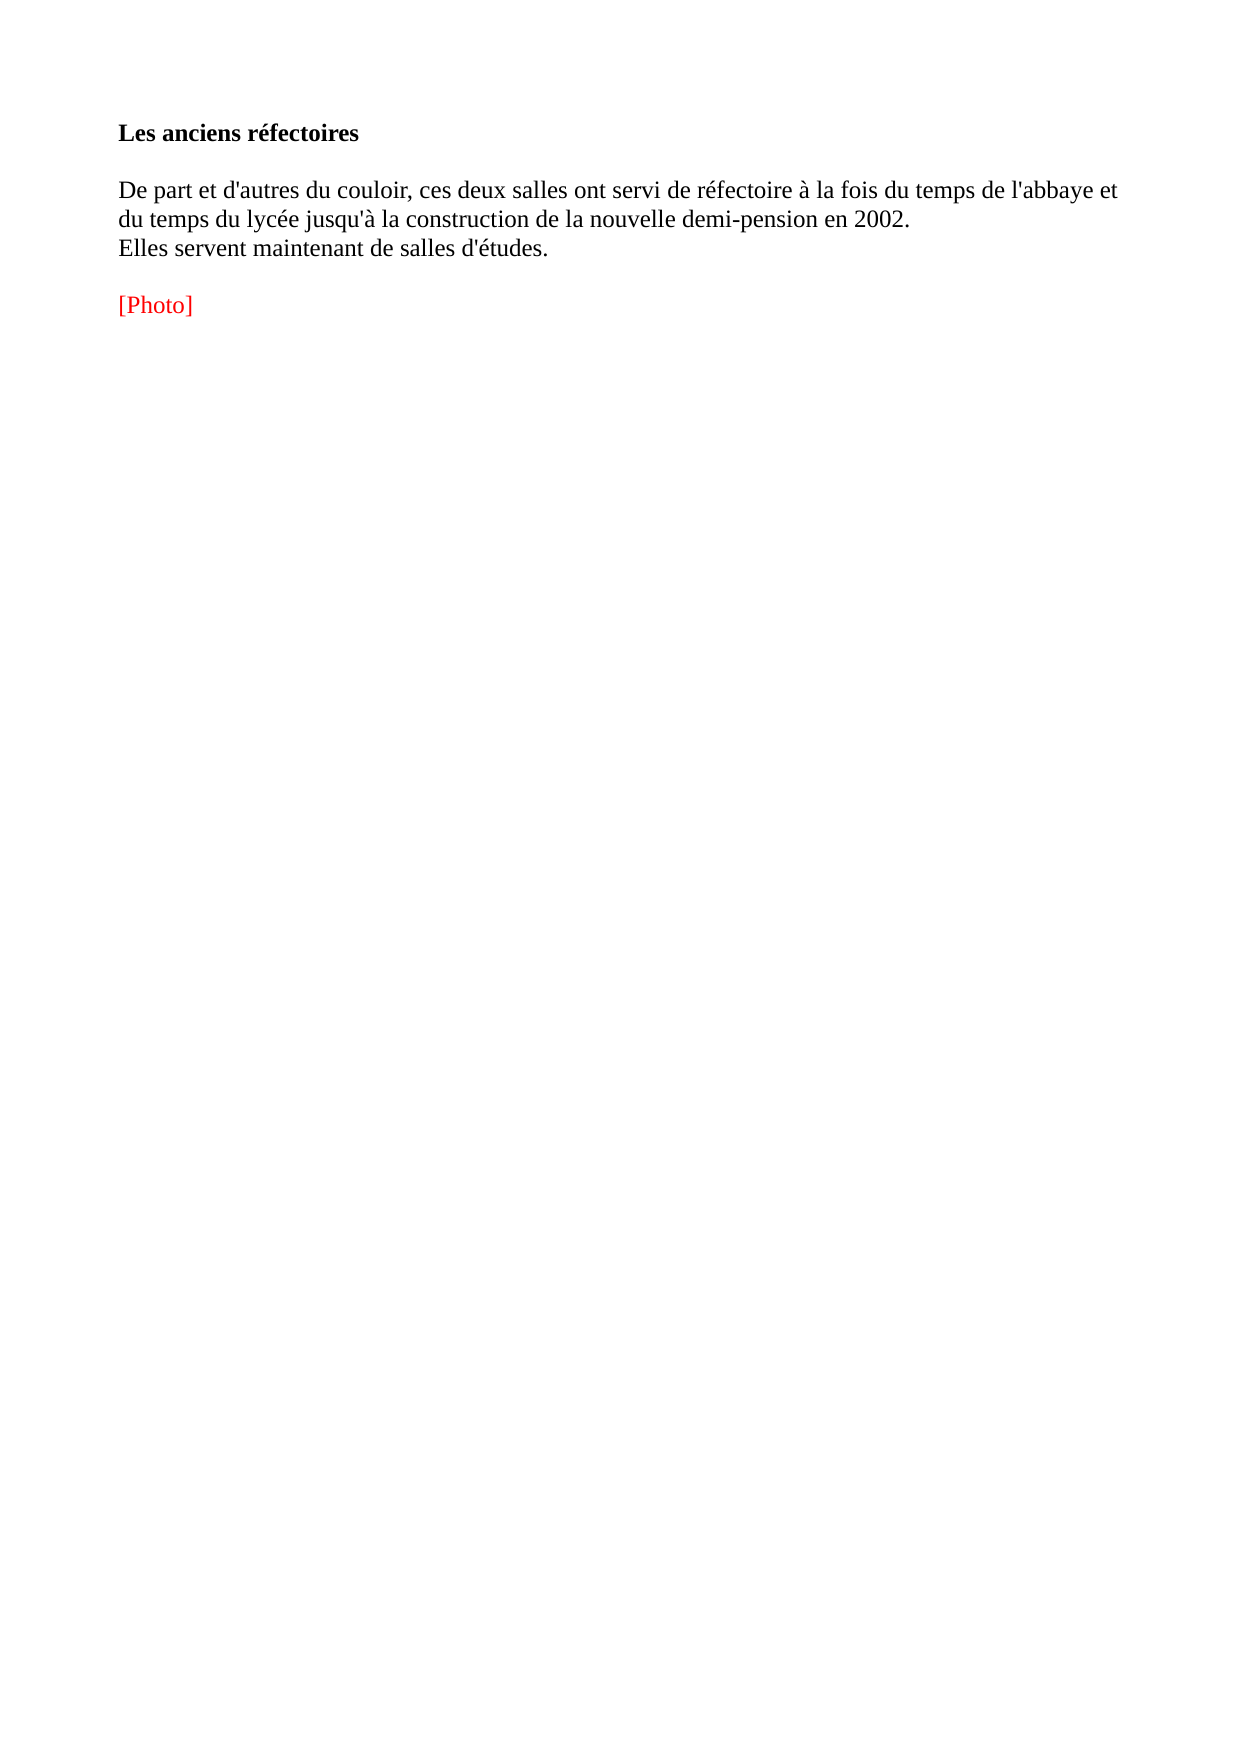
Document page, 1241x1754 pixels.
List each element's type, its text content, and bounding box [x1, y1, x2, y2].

text Elles servent maintenant de salles d'études. [118, 233, 1122, 262]
text [Photo] [118, 291, 1122, 319]
text De part et d'autres du couloir, ces deux salles ont servi de réfectoire à la fois du temps de l'abbaye et du temps du lycée jusqu'à la construction de la nouvelle demi-pension en 2002. [118, 176, 1122, 233]
text Les anciens réfectoires [118, 118, 1122, 147]
